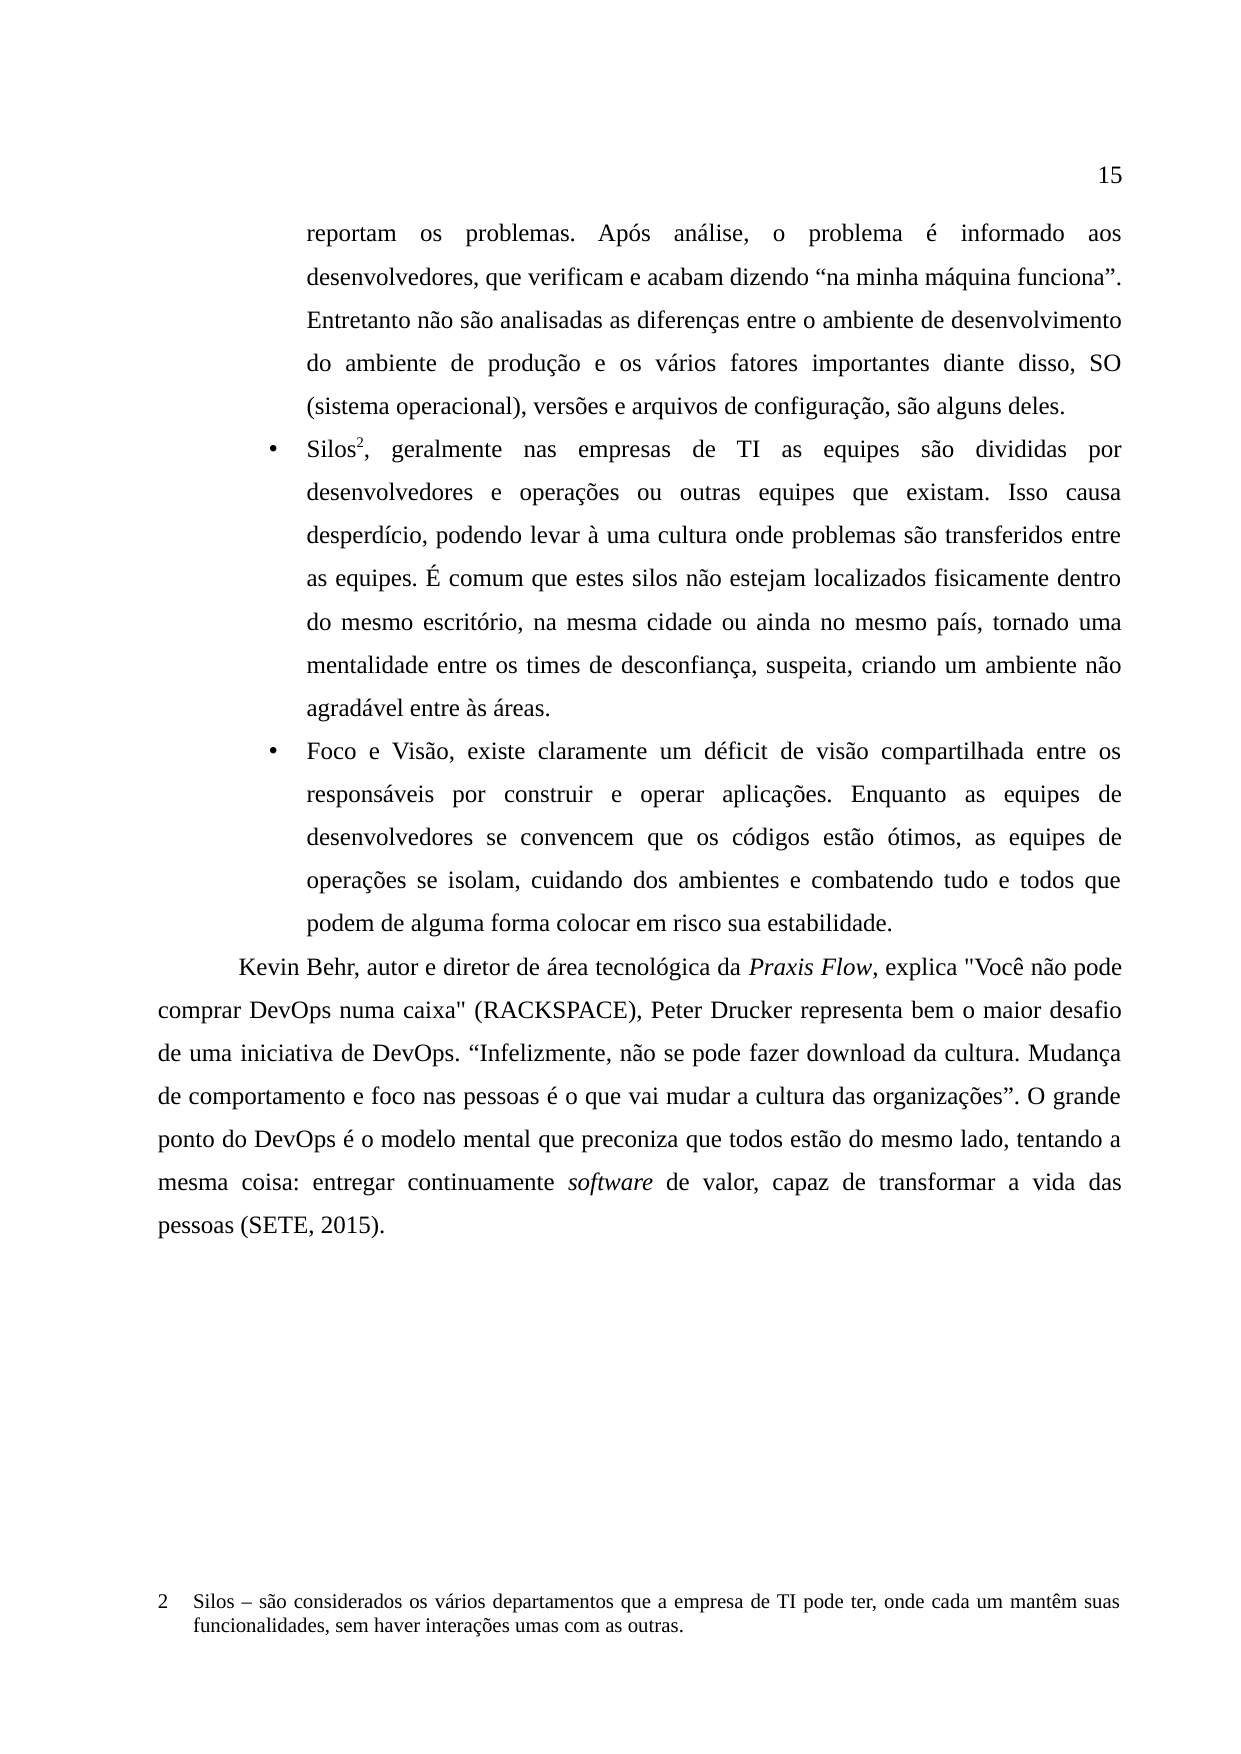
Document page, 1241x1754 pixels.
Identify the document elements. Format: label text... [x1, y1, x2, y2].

list Silos, geralmente nas empresas de TI as equipes são divididas por desenvolvedores e operações ou outras equipes que existam. Isso causa desperdício, podendo levar à uma cultura onde problemas são transferidos entre as equipes. É comum que estes silos não estejam localizados fisicamente dentro do mesmo escritório, na mesma cidade ou ainda no mesmo país, tornado uma mentalidade entre os times de desconfiança, suspeita, criando um ambiente não agradável entre às áreas. [269, 434, 1122, 722]
list reportam os problemas. Após análise, o problema é informado aos desenvolvedores, que verificam e acabam dizendo “na minha máquina funciona”. Entretanto não são analisadas as diferenças entre o ambiente de desenvolvimento do ambiente de produção e os vários fatores importantes diante disso, SO (sistema operacional), versões e arquivos de configuração, são alguns deles. [269, 218, 1122, 420]
list Foco e Visão, existe claramente um déficit de visão compartilhada entre os responsáveis por construir e operar aplicações. Enquanto as equipes de desenvolvedores se convencem que os códigos estão ótimos, as equipes de operações se isolam, cuidando dos ambientes e combatendo tudo e todos que podem de alguma forma colocar em risco sua estabilidade. [269, 736, 1122, 937]
text Kevin Behr, autor e diretor de área tecnológica da Praxis Flow, explica "Você não pode comprar DevOps numa caixa" (RACKSPACE), Peter Drucker representa bem o maior desafio de uma iniciativa de DevOps. “Infelizmente, não se pode fazer download da cultura. Mudança de comportamento e foco nas pessoas é o que vai mudar a cultura das organizações”. O grande ponto do DevOps é o modelo mental que preconiza que todos estão do mesmo lado, tentando a mesma coisa: entregar continuamente software de valor, capaz de transformar a vida das pessoas (SETE, 2015). [158, 952, 1122, 1239]
list Silos – são considerados os vários departamentos que a empresa de TI pode ter, onde cada um mantêm suas funcionalidades, sem haver interações umas com as outras. [158, 1589, 1122, 1637]
